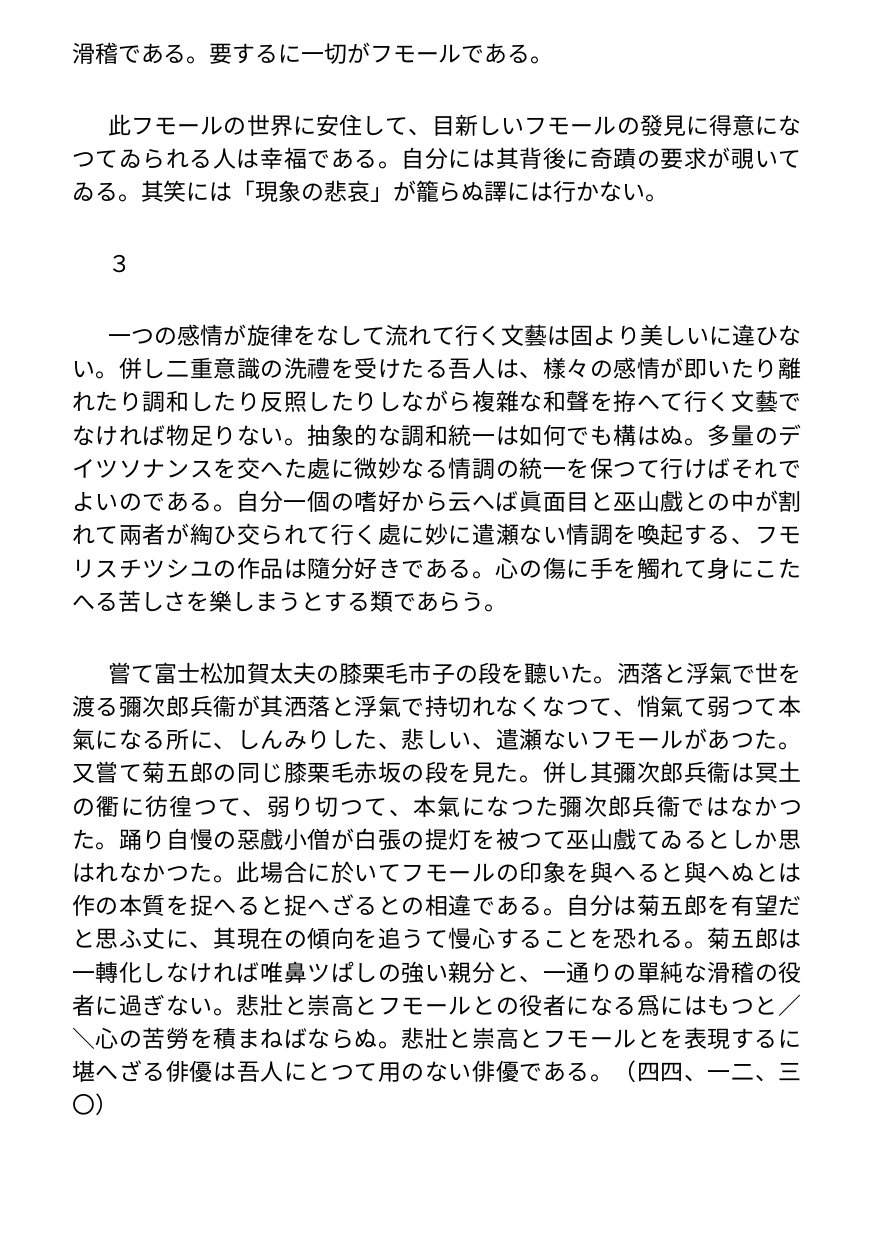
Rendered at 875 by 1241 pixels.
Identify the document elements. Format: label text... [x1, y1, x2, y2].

text ３ [72, 246, 802, 279]
text 一つの感情が旋律をなして流れて行く文藝は固より美しいに違ひない。併し二重意識の洗禮を受けたる吾人は、樣々の感情が即いたり離れたり調和したり反照したりしながら複雜な和聲を拵へて行く文藝でなければ物足りない。抽象的な調和統一は如何でも構はぬ。多量のデイツソナンスを交へた處に微妙なる情調の統一を保つて行けばそれでよいのである。自分一個の嗜好から云へば眞面目と巫山戲との中が割れて兩者が綯ひ交られて行く處に妙に遣瀬ない情調を喚起する、フモリスチツシユの作品は隨分好きである。心の傷に手を觸れて身にこたへる苦しさを樂しまうとする類であらう。 [72, 318, 802, 617]
text 此フモールの世界に安住して、目新しいフモールの發見に得意になつてゐられる人は幸福である。自分には其背後に奇蹟の要求が覗いてゐる。其笑には「現象の悲哀」が籠らぬ譯には行かない。 [72, 108, 802, 207]
text 滑稽である。要するに一切がフモールである。 [72, 36, 802, 69]
text 嘗て富士松加賀太夫の膝栗毛市子の段を聽いた。洒落と浮氣で世を渡る彌次郎兵衞が其洒落と浮氣で持切れなくなつて、悄氣て弱つて本氣になる所に、しんみりした、悲しい、遣瀬ないフモールがあつた。又嘗て菊五郎の同じ膝栗毛赤坂の段を見た。併し其彌次郎兵衞は冥土の衢に彷徨つて、弱り切つて、本氣になつた彌次郎兵衞ではなかつた。踊り自慢の惡戲小僧が白張の提灯を被つて巫山戲てゐるとしか思はれなかつた。此場合に於いてフモールの印象を與へると與へぬとは作の本質を捉へると捉へざるとの相違である。自分は菊五郎を有望だと思ふ丈に、其現在の傾向を追うて慢心することを恐れる。菊五郎は一轉化しなければ唯鼻ツぱしの強い親分と、一通りの單純な滑稽の役者に過ぎない。悲壯と崇高とフモールとの役者になる爲にはもつと／＼心の苦勞を積まねばならぬ。悲壯と崇高とフモールとを表現するに堪へざる俳優は吾人にとつて用のない俳優である。（四四、一二、三〇） [72, 655, 802, 1121]
